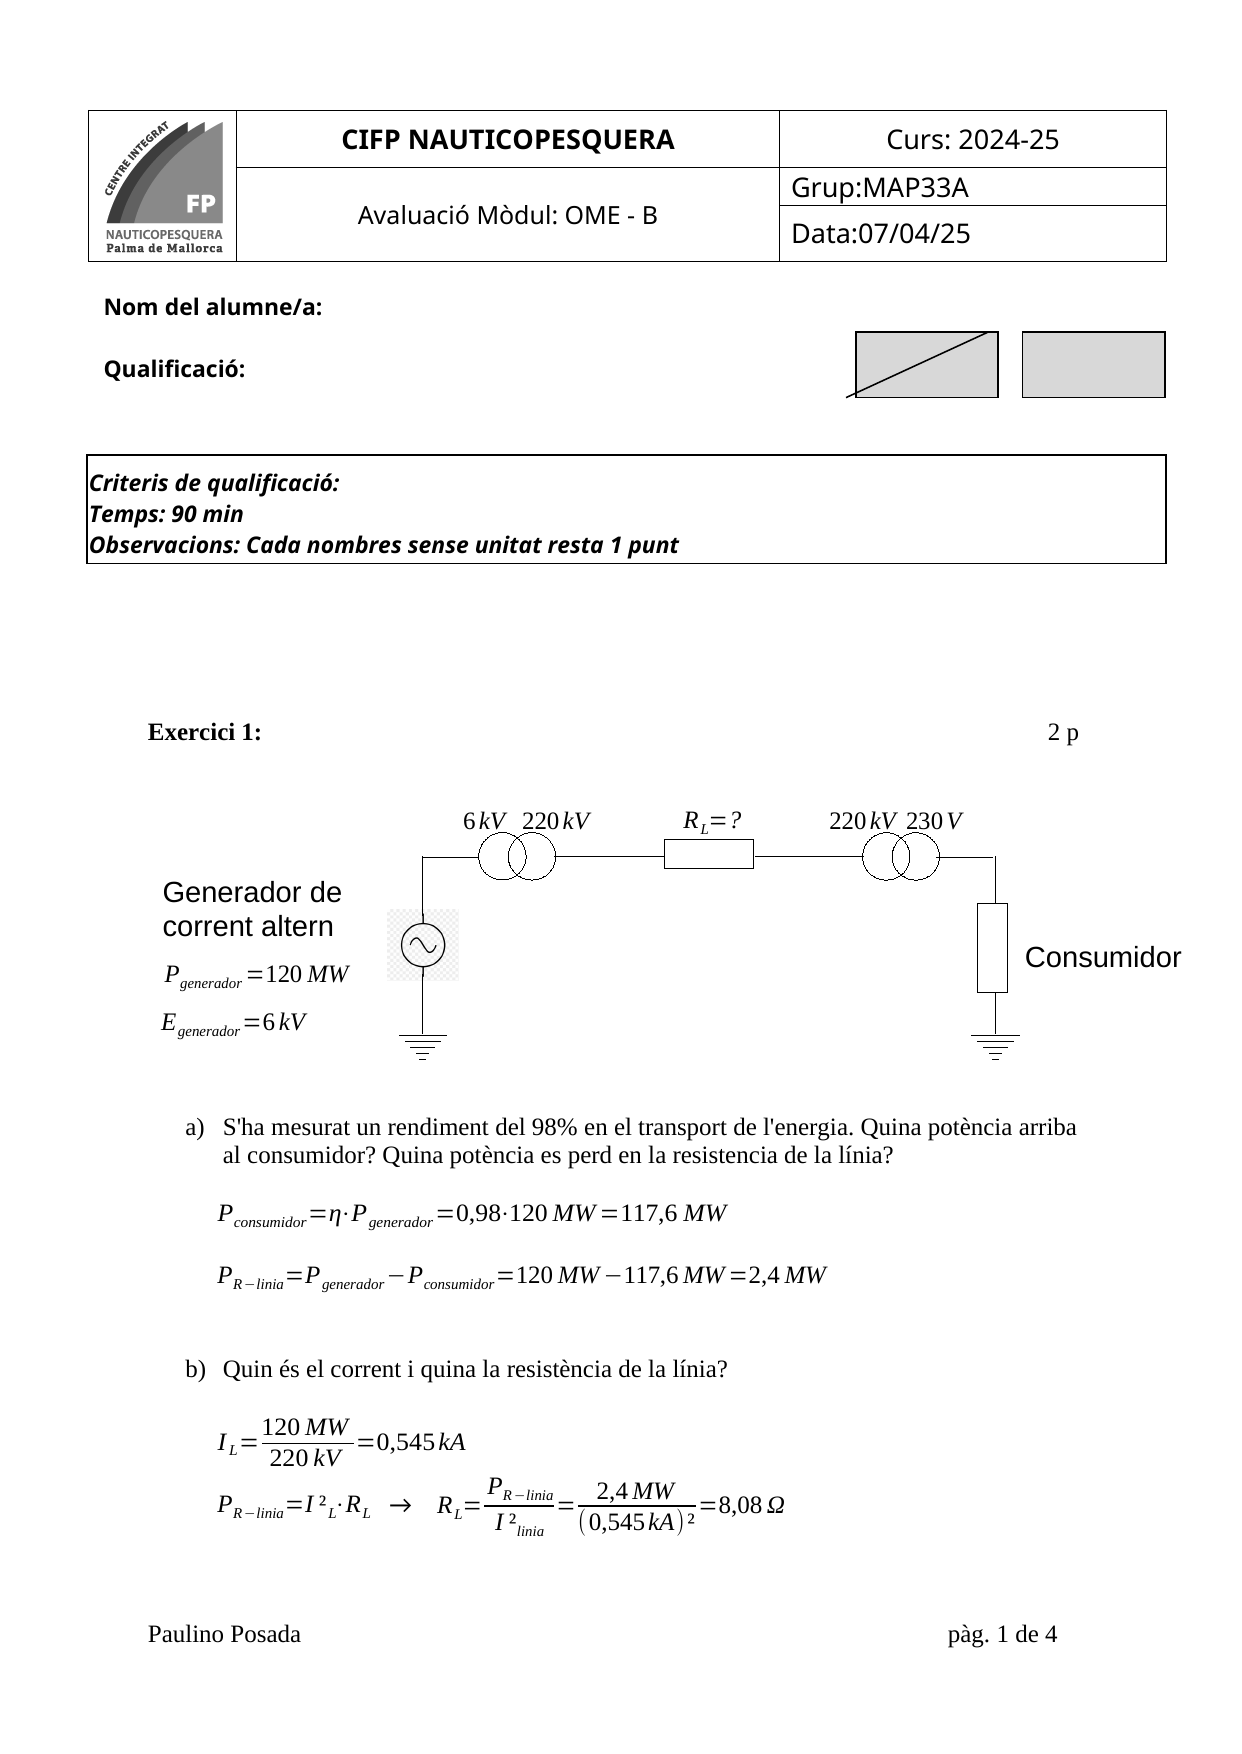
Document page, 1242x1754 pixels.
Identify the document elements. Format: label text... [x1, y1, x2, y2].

text [999, 353, 1022, 384]
text Qualificació: [103, 353, 855, 384]
text Nom del alumne/a: [103, 290, 1094, 322]
text → [148, 1473, 1094, 1539]
text Observacions: Cada nombres sense unitat resta 1 punt [89, 529, 1094, 560]
text Criteris de qualificació: [89, 467, 1094, 498]
picture [387, 909, 459, 981]
list Quin és el corrent i quina la resistència de la línia? [185, 1354, 1094, 1383]
text Exercici 1: 2 p [148, 717, 1094, 745]
list S'ha mesurat un rendiment del 98% en el transport de l'energia. Quina potència arriba al consumidor? Quina potència es perd en la resistencia de la línia? [185, 1112, 1094, 1169]
picture [100, 111, 229, 260]
text Temps: 90 min [89, 498, 1094, 529]
